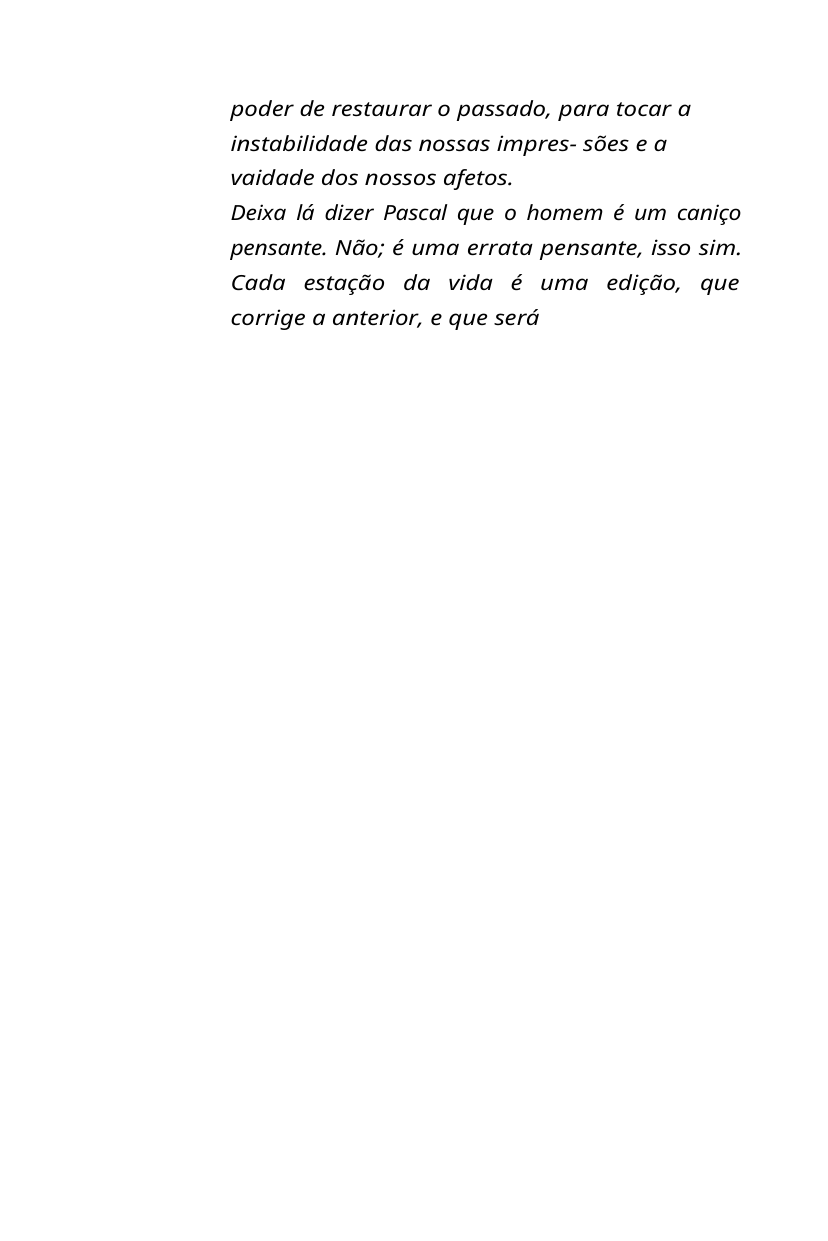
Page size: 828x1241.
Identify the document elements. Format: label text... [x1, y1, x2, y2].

text Deixa lá dizer Pascal que o homem é um caniço pensante. Não; é uma errata pensante, isso sim. Cada estação da vida é uma edição, que corrige a anterior, e que será [230, 198, 742, 332]
text poder de restaurar o passado, para tocar a instabilidade das nossas impres- sões e a vaidade dos nossos afetos. [230, 94, 745, 192]
